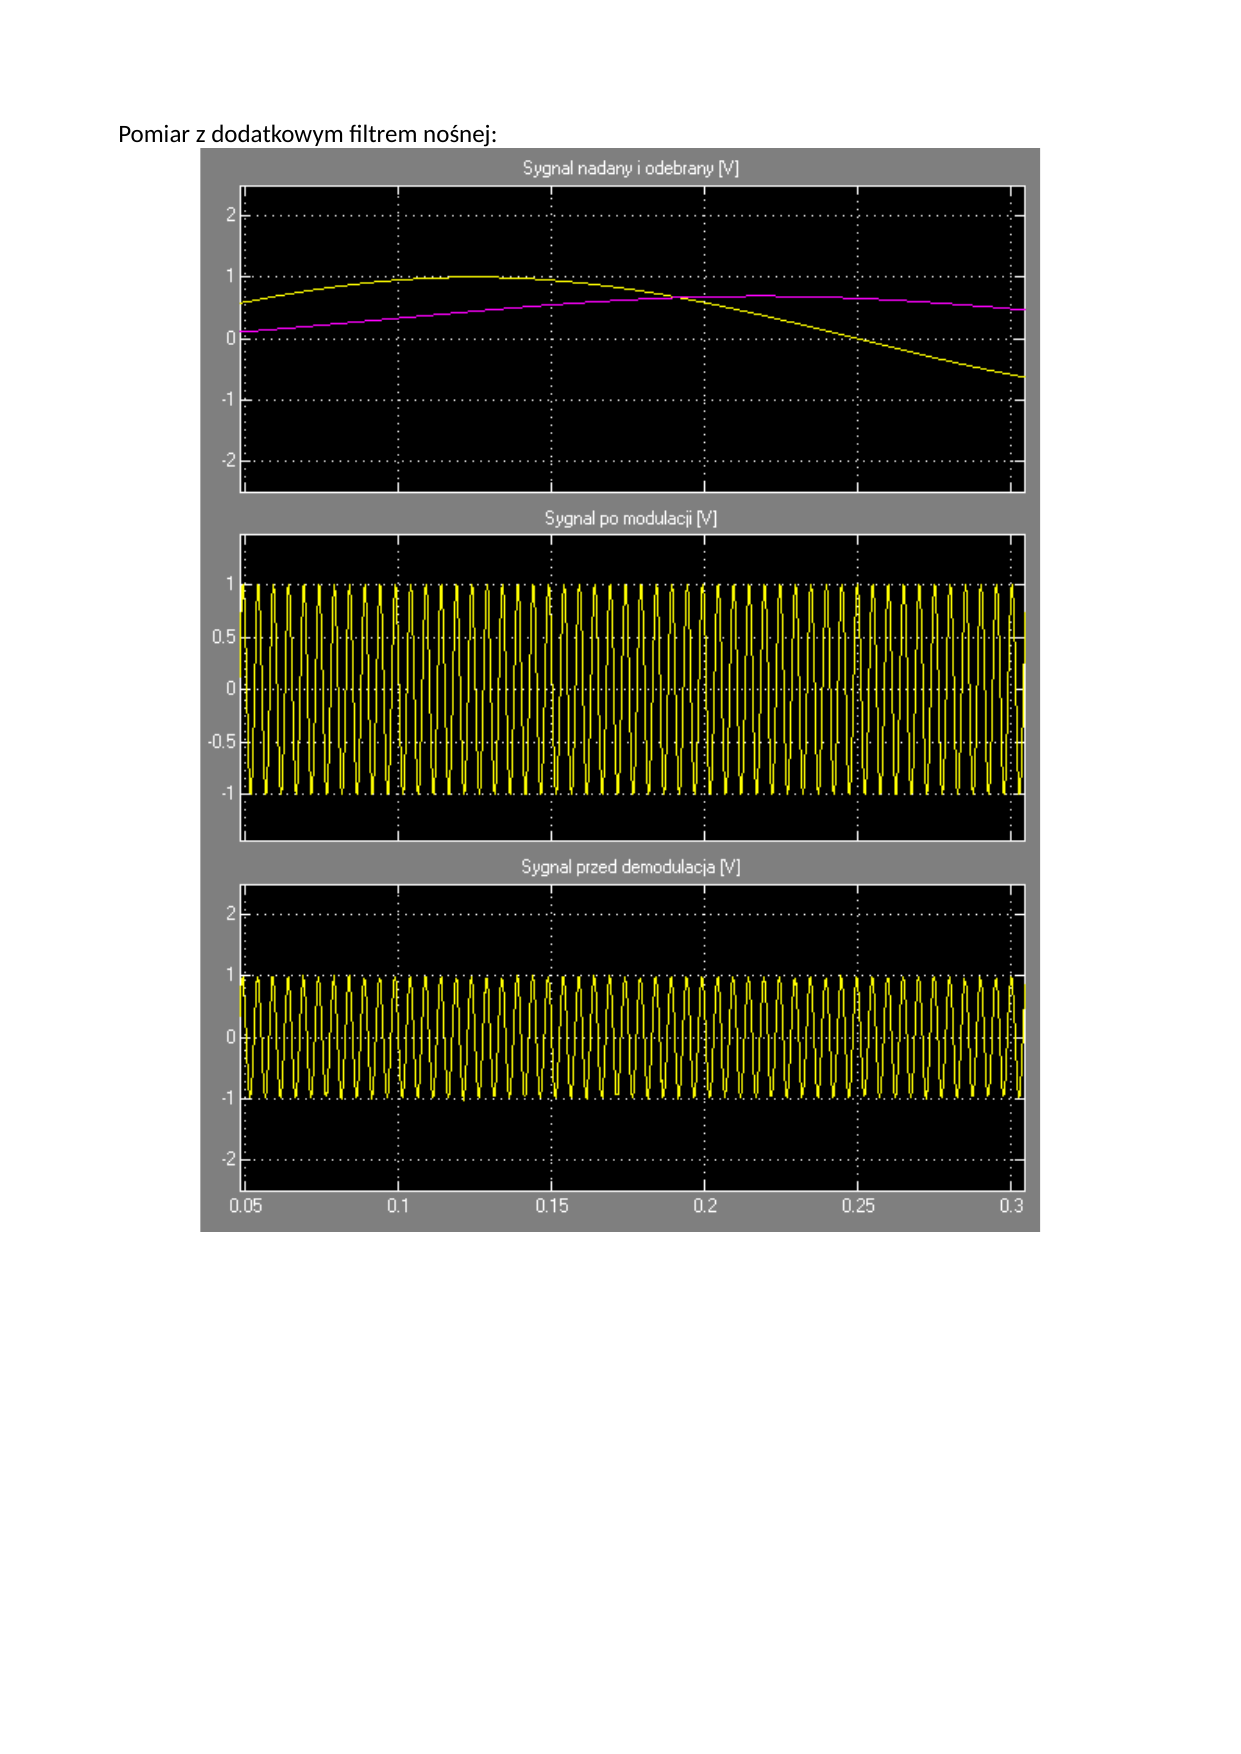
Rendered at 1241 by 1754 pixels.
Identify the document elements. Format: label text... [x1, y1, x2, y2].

text Pomiar z dodatkowym filtrem nośnej: [118, 118, 1122, 149]
picture [200, 148, 1040, 1232]
